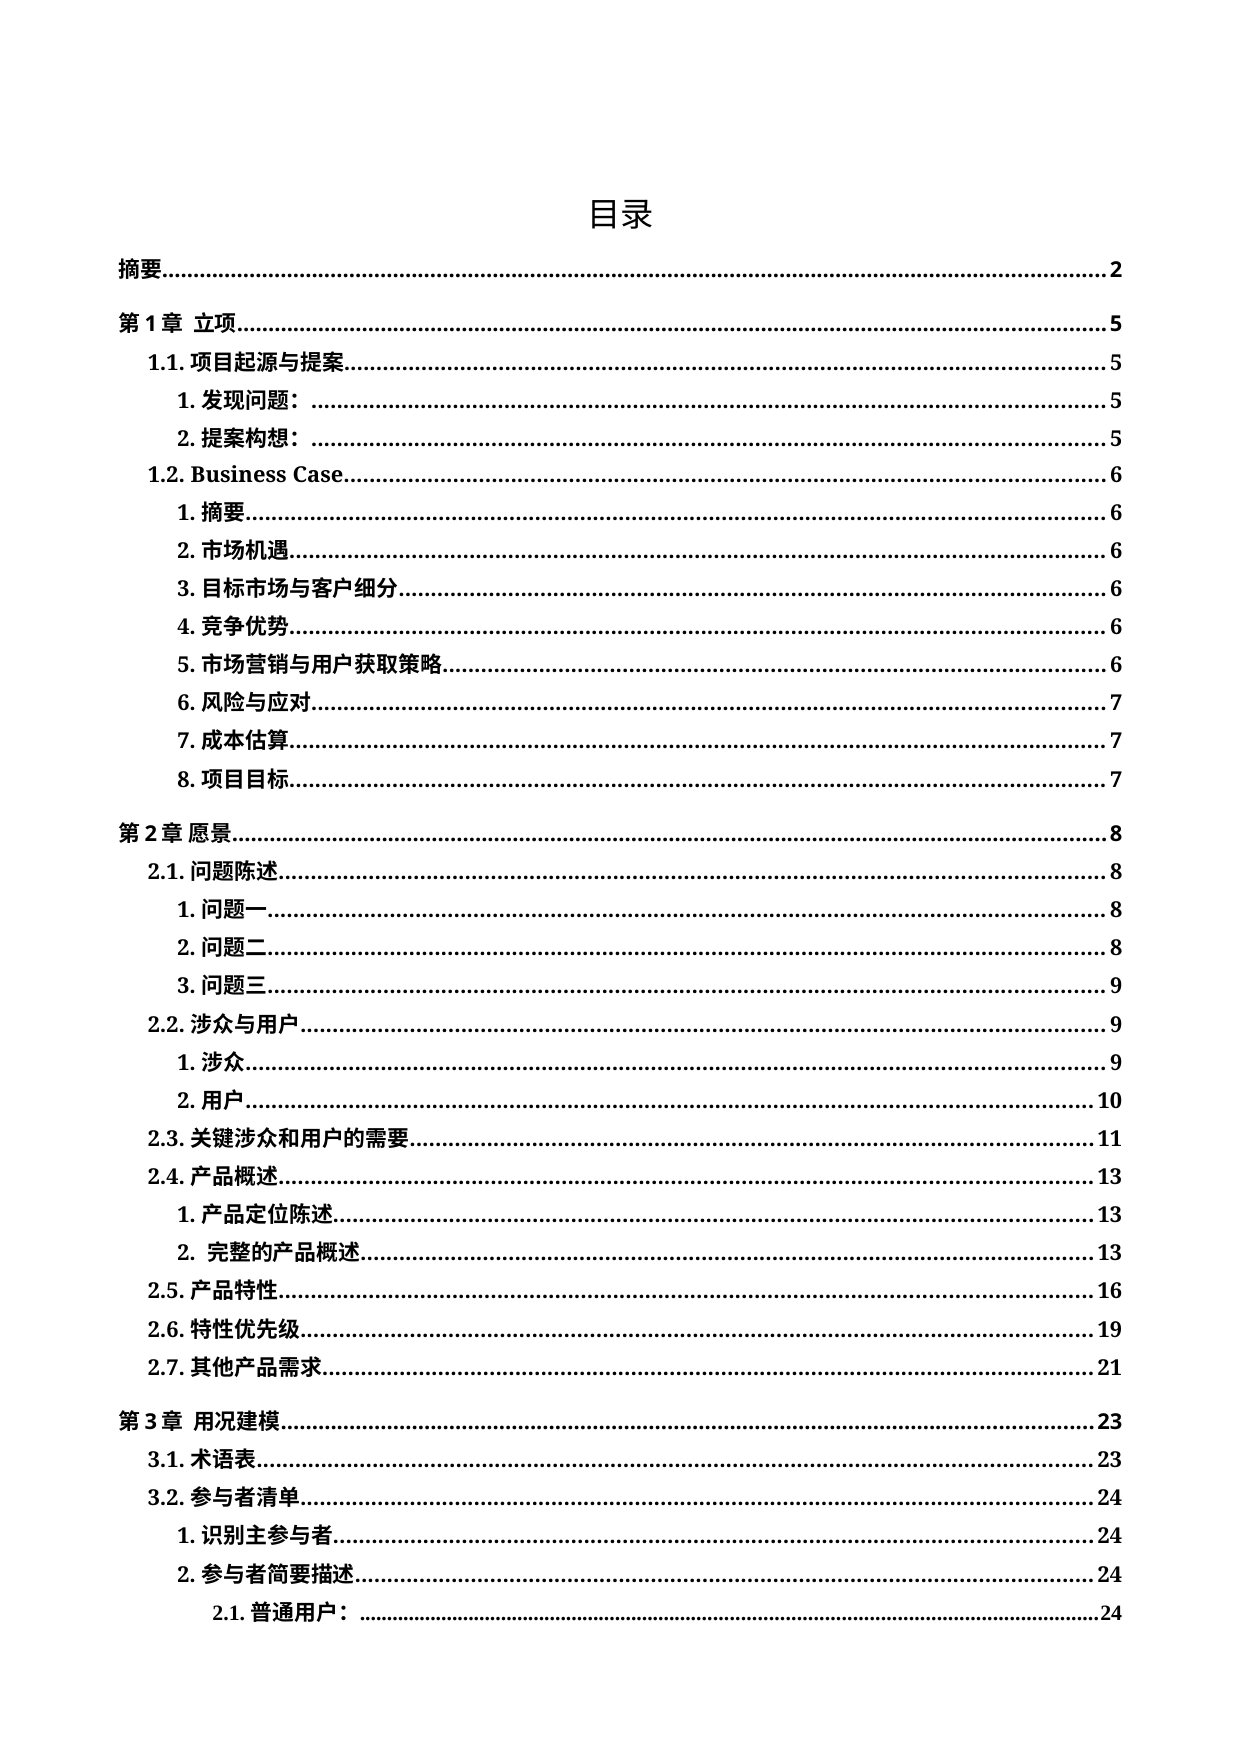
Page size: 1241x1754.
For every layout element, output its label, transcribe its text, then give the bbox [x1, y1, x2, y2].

text 3. 目标市场与客户细分 6 [177, 571, 1122, 603]
text 2. 完整的产品概述 13 [177, 1235, 1122, 1267]
text 2.3. 关键涉众和用户的需要 11 [148, 1121, 1122, 1153]
text 2.1. 问题陈述 8 [148, 854, 1122, 886]
text 2.7. 其他产品需求 21 [148, 1350, 1122, 1381]
text 4. 竞争优势 6 [177, 609, 1122, 641]
text 3.1. 术语表 23 [148, 1442, 1122, 1474]
text 2. 提案构想： 5 [177, 421, 1122, 453]
text 2.4. 产品概述 13 [148, 1159, 1122, 1191]
subtitle 目录 [118, 188, 1122, 236]
text 2.1. 普通用户： 24 [207, 1595, 1122, 1626]
text 8. 项目目标 7 [177, 762, 1122, 793]
text 7. 成本估算 7 [177, 723, 1122, 755]
text 2. 市场机遇 6 [177, 533, 1122, 564]
text 1.2. Business Case 6 [148, 459, 1122, 489]
text 2. 参与者简要描述 24 [177, 1557, 1122, 1588]
text 6. 风险与应对 7 [177, 685, 1122, 717]
text 第2章 愿景 8 [118, 816, 1122, 848]
text 3. 问题三 9 [177, 968, 1122, 1000]
text 2.5. 产品特性 16 [148, 1273, 1122, 1305]
text 第1章 立项 5 [118, 306, 1122, 338]
text 第3章 用况建模 23 [118, 1404, 1122, 1436]
text 2.2. 涉众与用户 9 [148, 1007, 1122, 1038]
text 1. 问题一 8 [177, 892, 1122, 924]
text 1.1. 项目起源与提案 5 [148, 344, 1122, 376]
text 1. 涉众 9 [177, 1045, 1122, 1076]
text 摘要 2 [118, 252, 1122, 284]
text 2.6. 特性优先级 19 [148, 1312, 1122, 1343]
text 1. 识别主参与者 24 [177, 1518, 1122, 1550]
text 3.2. 参与者清单 24 [148, 1480, 1122, 1512]
text 2. 问题二 8 [177, 930, 1122, 962]
text 1. 发现问题： 5 [177, 383, 1122, 414]
text 1. 产品定位陈述 13 [177, 1197, 1122, 1229]
text 2. 用户 10 [177, 1083, 1122, 1114]
text 1. 摘要 6 [177, 495, 1122, 526]
text 5. 市场营销与用户获取策略 6 [177, 647, 1122, 679]
